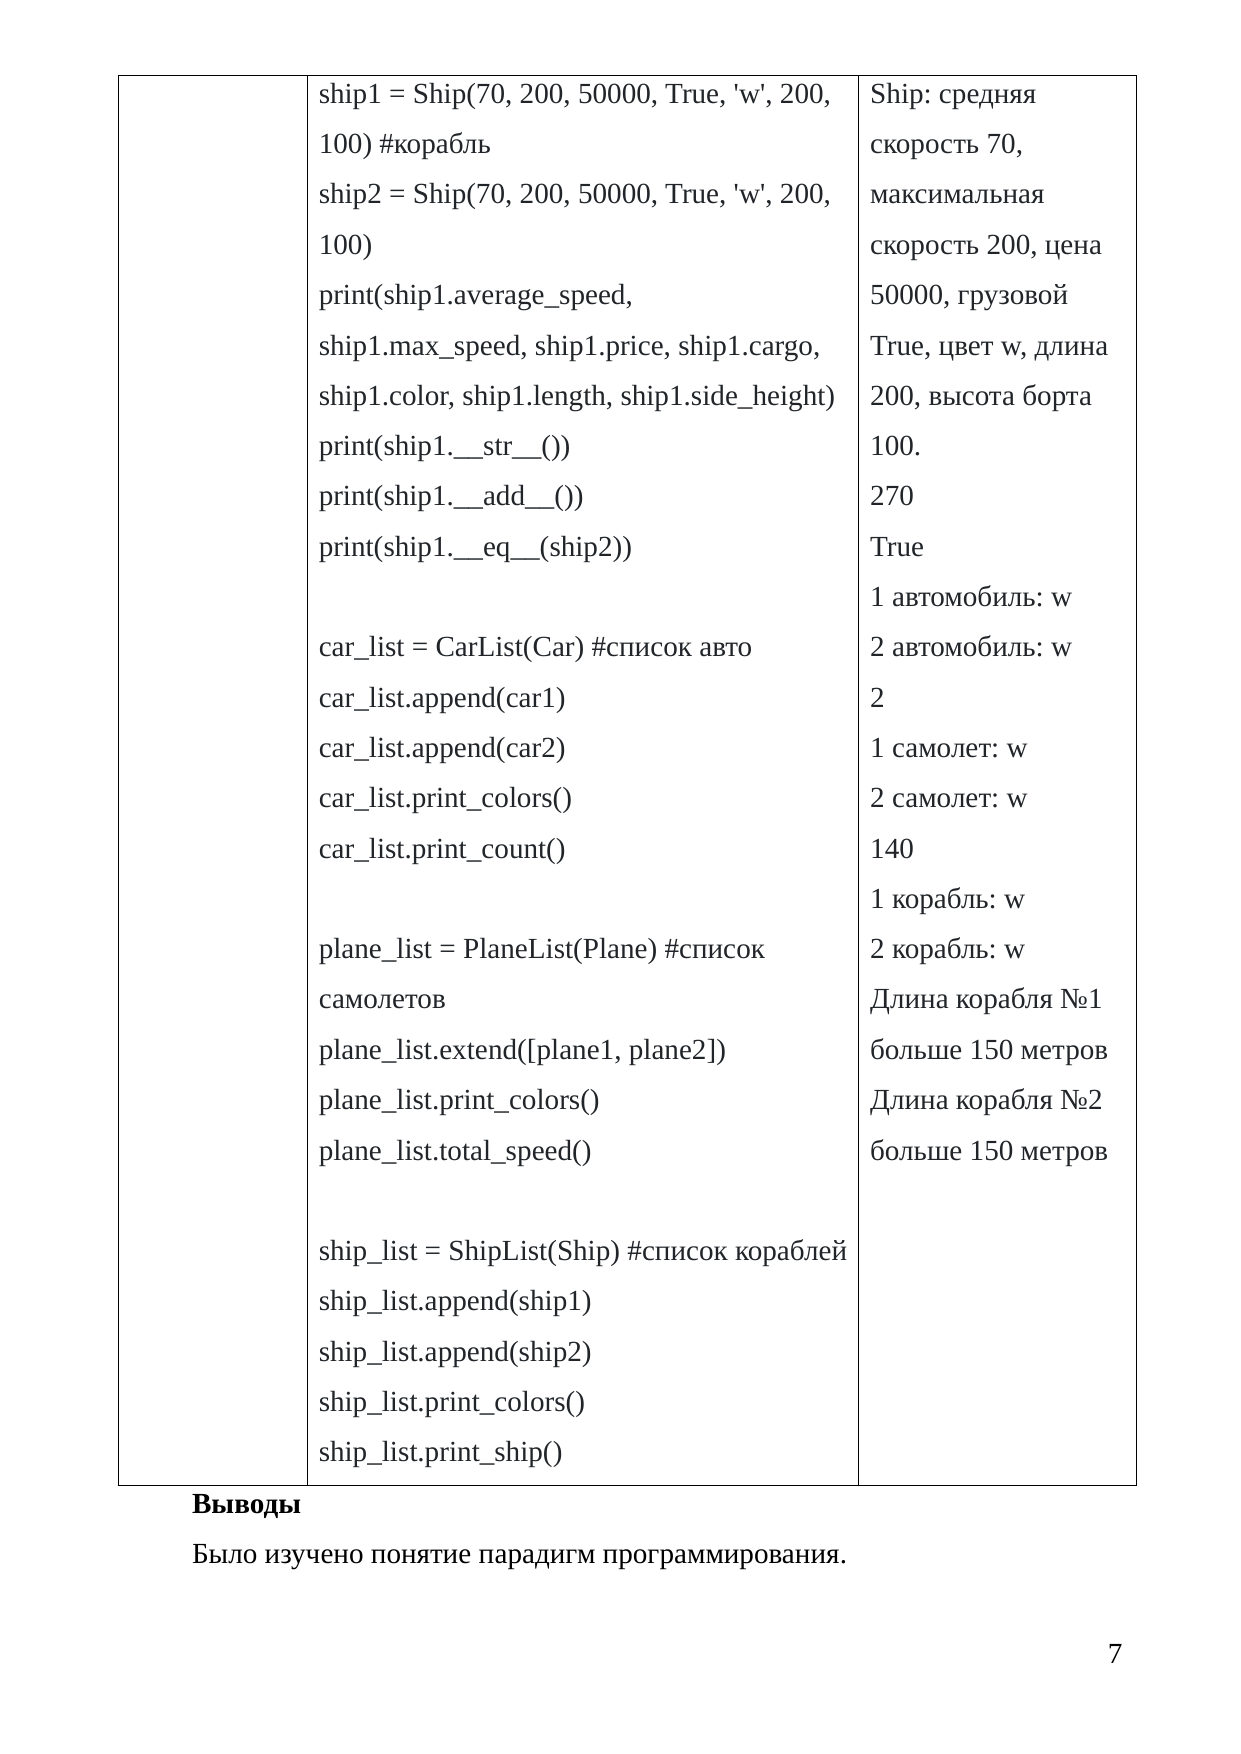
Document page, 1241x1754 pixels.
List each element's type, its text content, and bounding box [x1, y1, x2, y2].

table_cell Ship: средняя скорость 70, максимальная скорость 200, цена 50000, грузовой True, цвет w, длина 200, высота борта 100. 270 True 1 автомобиль: w 2 автомобиль: w 2 1 самолет: w 2 самолет: w 140 1 корабль: w 2 корабль: w Длина корабля №1 больше 150 метров Длина корабля №2 больше 150 метров [859, 76, 1136, 1485]
subtitle Выводы [118, 1486, 1122, 1519]
text Было изучено понятие парадигм программирования. [118, 1536, 1122, 1569]
table_cell [119, 76, 307, 1485]
table_cell ship1 = Ship(70, 200, 50000, True, 'w', 200, 100) #корабль ship2 = Ship(70, 200, 50000, True, 'w', 200, 100) print(ship1.average_speed, ship1.max_speed, ship1.price, ship1.cargo, ship1.color, ship1.length, ship1.side_height) print(ship1.__str__()) print(ship1.__add__()) print(ship1.__eq__(ship2)) car_list = CarList(Car) #список авто car_list.append(car1) car_list.append(car2) car_list.print_colors() car_list.print_count() plane_list = PlaneList(Plane) #список самолетов plane_list.extend([plane1, plane2]) plane_list.print_colors() plane_list.total_speed() ship_list = ShipList(Ship) #список кораблей ship_list.append(ship1) ship_list.append(ship2) ship_list.print_colors() ship_list.print_ship() [308, 76, 858, 1485]
